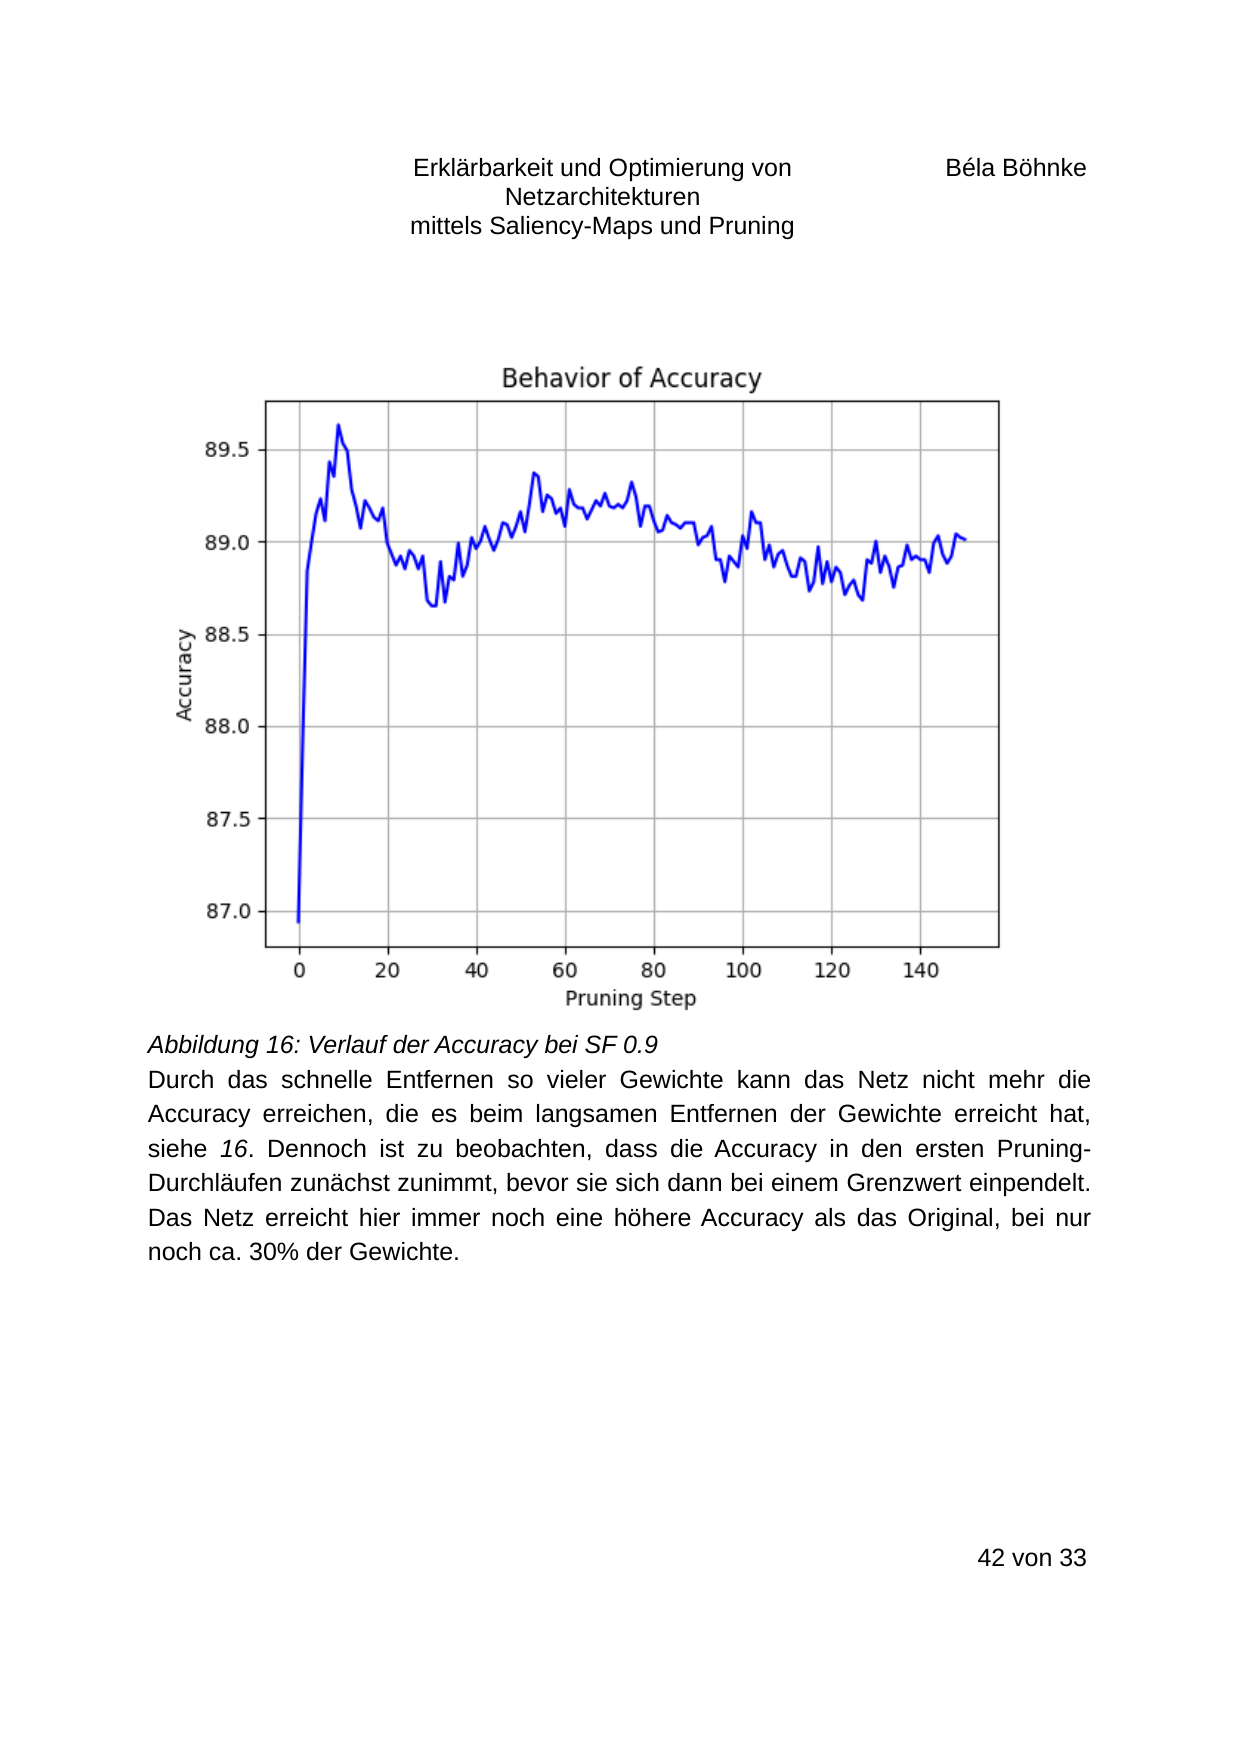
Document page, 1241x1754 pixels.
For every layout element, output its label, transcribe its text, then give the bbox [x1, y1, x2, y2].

text Abbildung 16: Verlauf der Accuracy bei SF 0.9 [148, 1025, 1093, 1059]
picture [147, 316, 1093, 1025]
text Durch das schnelle Entfernen so vieler Gewichte kann das Netz nicht mehr die Accuracy erreichen, die es beim langsamen Entfernen der Gewichte erreicht hat, siehe Abbildung 16. Dennoch ist zu beobachten, dass die Accuracy in den ersten Pruning-Durchläufen zunächst zunimmt, bevor sie sich dann bei einem Grenzwert einpendelt. Das Netz erreicht hier immer noch eine höhere Accuracy als das Original, bei nur noch ca. 30% der Gewichte. [148, 303, 1093, 316]
text Durch das schnelle Entfernen so vieler Gewichte kann das Netz nicht mehr die Accuracy erreichen, die es beim langsamen Entfernen der Gewichte erreicht hat, siehe Abbildung 16. Dennoch ist zu beobachten, dass die Accuracy in den ersten Pruning-Durchläufen zunächst zunimmt, bevor sie sich dann bei einem Grenzwert einpendelt. Das Netz erreicht hier immer noch eine höhere Accuracy als das Original, bei nur noch ca. 30% der Gewichte. [148, 1059, 1093, 1266]
